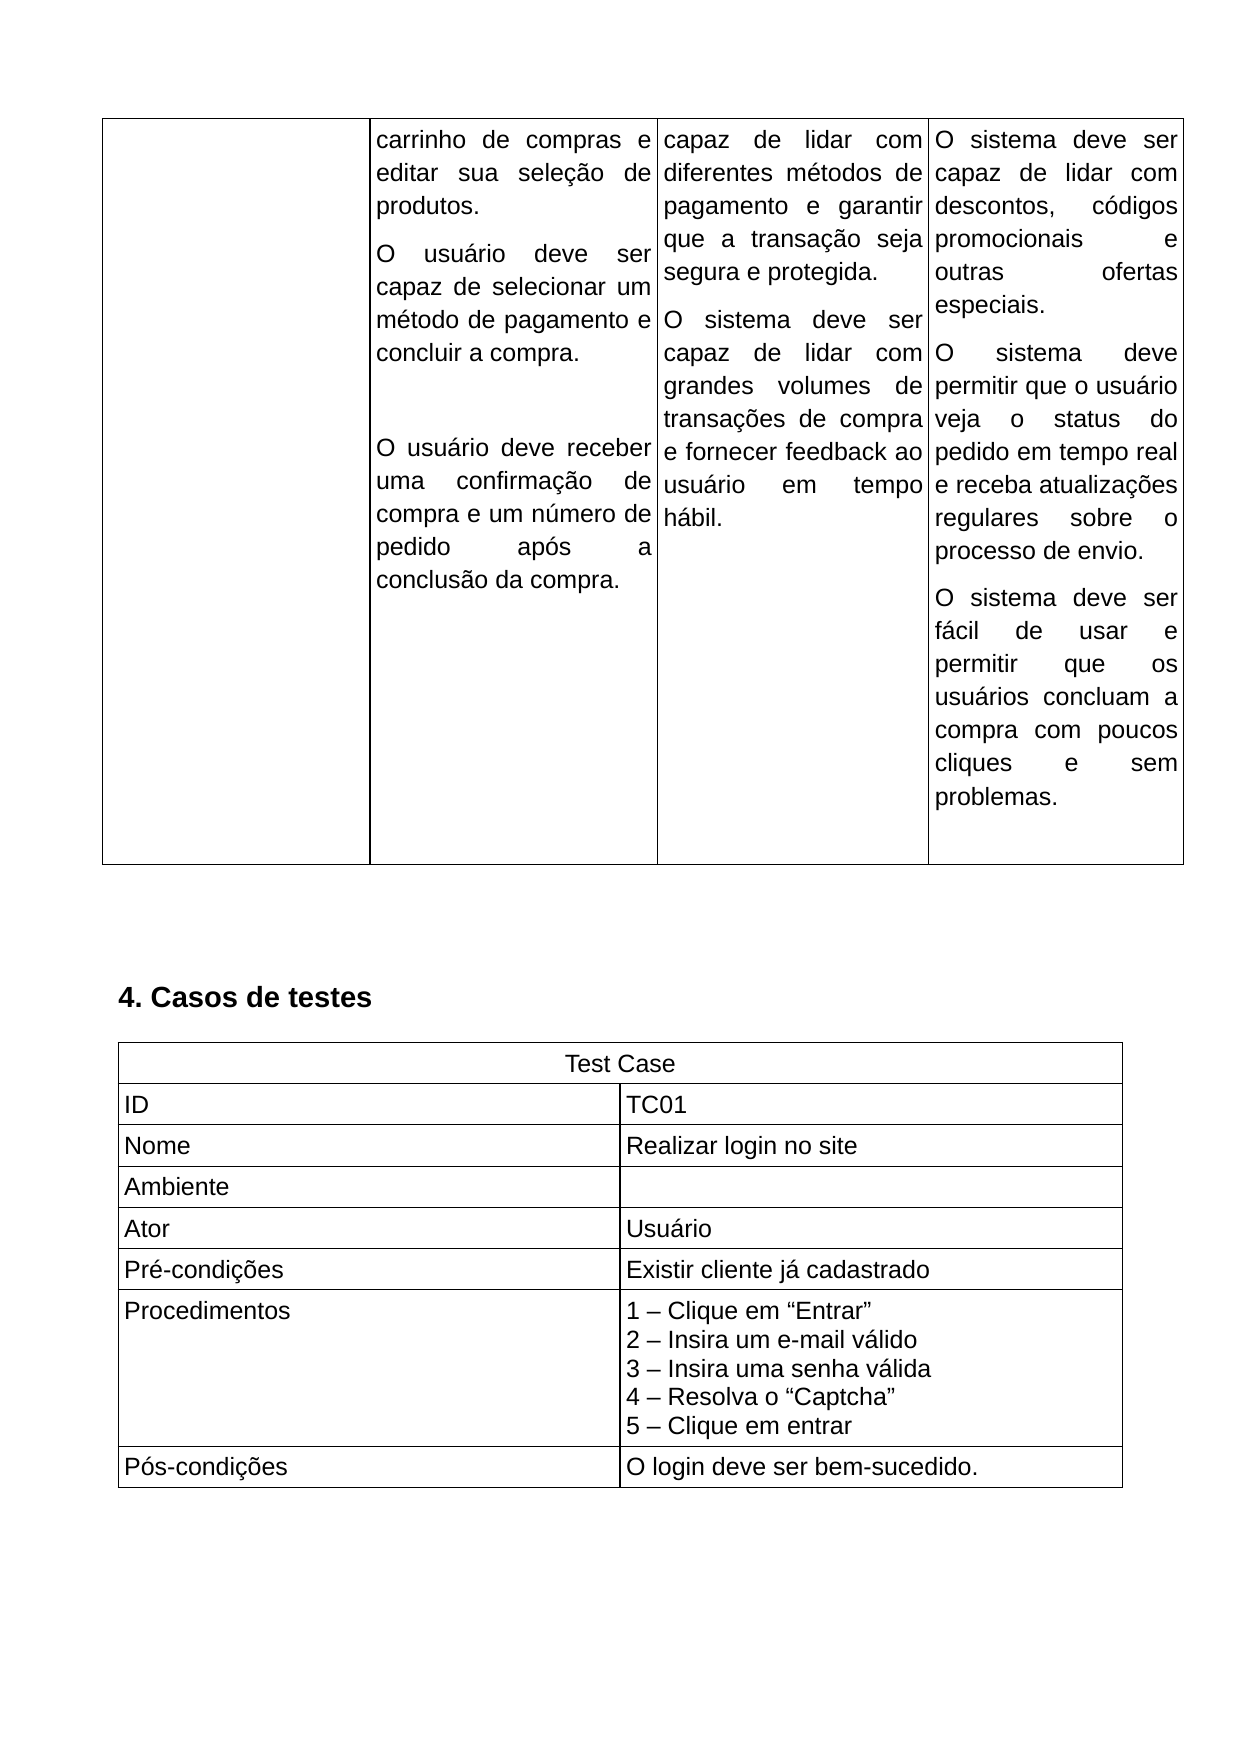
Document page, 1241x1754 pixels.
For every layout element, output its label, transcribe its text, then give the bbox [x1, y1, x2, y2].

table_cell O sistema deve ser capaz de lidar com descontos, códigos promocionais e outras ofertas especiais. O sistema deve permitir que o usuário veja o status do pedido em tempo real e receba atualizações regulares sobre o processo de envio. O sistema deve ser fácil de usar e permitir que os usuários concluam a compra com poucos cliques e sem problemas. [929, 119, 1183, 863]
table_cell capaz de lidar com diferentes métodos de pagamento e garantir que a transação seja segura e protegida. O sistema deve ser capaz de lidar com grandes volumes de transações de compra e fornecer feedback ao usuário em tempo hábil. [658, 119, 928, 863]
table_cell Nome [119, 1125, 619, 1166]
table_header Test Case [119, 1043, 1122, 1083]
table_cell TC01 [621, 1084, 1122, 1124]
table_cell Existir cliente já cadastrado [621, 1249, 1122, 1289]
table_cell [103, 119, 369, 863]
table_cell Realizar login no site [621, 1125, 1122, 1166]
table_cell Pós-condições [119, 1447, 619, 1487]
table_cell [621, 1167, 1122, 1207]
text 4. Casos de testes [118, 979, 1122, 1013]
table_cell O login deve ser bem-sucedido. [621, 1447, 1122, 1487]
table_cell Pré-condições [119, 1249, 619, 1289]
table_cell 1 – Clique em “Entrar” 2 – Insira um e-mail válido 3 – Insira uma senha válida 4 – Resolva o “Captcha” 5 – Clique em entrar [621, 1290, 1122, 1446]
table_cell ID [119, 1084, 619, 1124]
table_cell Procedimentos [119, 1290, 619, 1446]
table_cell Usuário [621, 1208, 1122, 1248]
table_cell Ator [119, 1208, 619, 1248]
table_cell carrinho de compras e editar sua seleção de produtos. O usuário deve ser capaz de selecionar um método de pagamento e concluir a compra. O usuário deve receber uma confirmação de compra e um número de pedido após a conclusão da compra. [371, 119, 657, 863]
table_cell Ambiente [119, 1167, 619, 1207]
